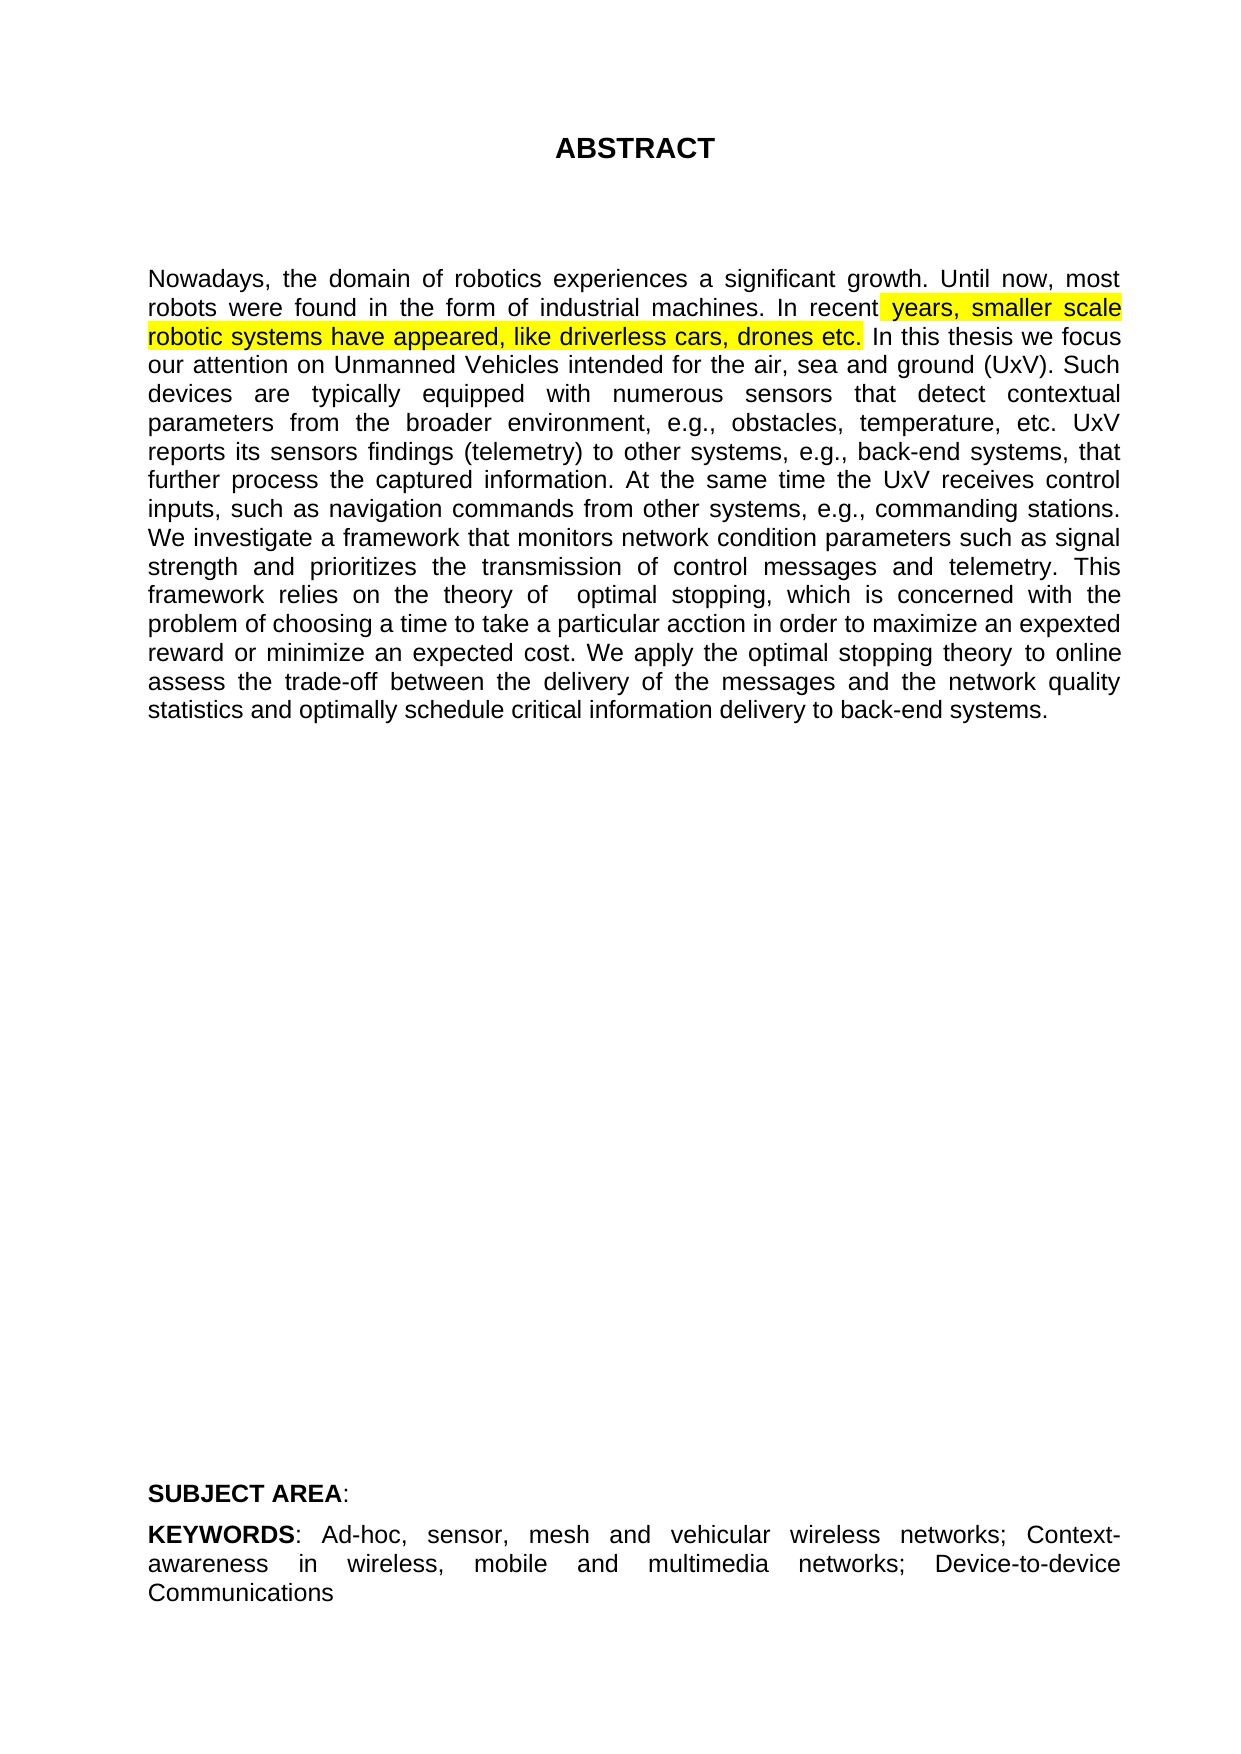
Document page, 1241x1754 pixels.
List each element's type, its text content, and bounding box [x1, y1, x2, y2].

text SUBJECT AREA: [148, 1479, 1122, 1508]
text ABSTRACT [148, 131, 1122, 164]
text Nowadays, the domain of robotics experiences a significant growth. Until now, most robots were found in the form of industrial machines. In recent years, smaller scale robotic systems have appeared, like driverless cars, drones etc. In this thesis we focus our attention on Unmanned Vehicles intended for the air, sea and ground (UxV). Such devices are typically equipped with numerous sensors that detect contextual parameters from the broader environment, e.g., obstacles, temperature, etc. UxV reports its sensors findings (telemetry) to other systems, e.g., back-end systems, that further process the captured information. At the same time the UxV receives control inputs, such as navigation commands from other systems, e.g., commanding stations. We investigate a framework that monitors network condition parameters such as signal strength and prioritizes the transmission of control messages and telemetry. This framework relies on the theory of optimal stopping, which is concerned with the problem of choosing a time to take a particular acction in order to maximize an expexted reward or minimize an expected cost. We apply the optimal stopping theory to online assess the trade-off between the delivery of the messages and the network quality statistics and optimally schedule critical information delivery to back-end systems. [148, 264, 1122, 724]
text KEYWORDS: Ad-hoc, sensor, mesh and vehicular wireless networks; Context-awareness in wireless, mobile and multimedia networks; Device-to-device Communications [148, 1520, 1122, 1606]
